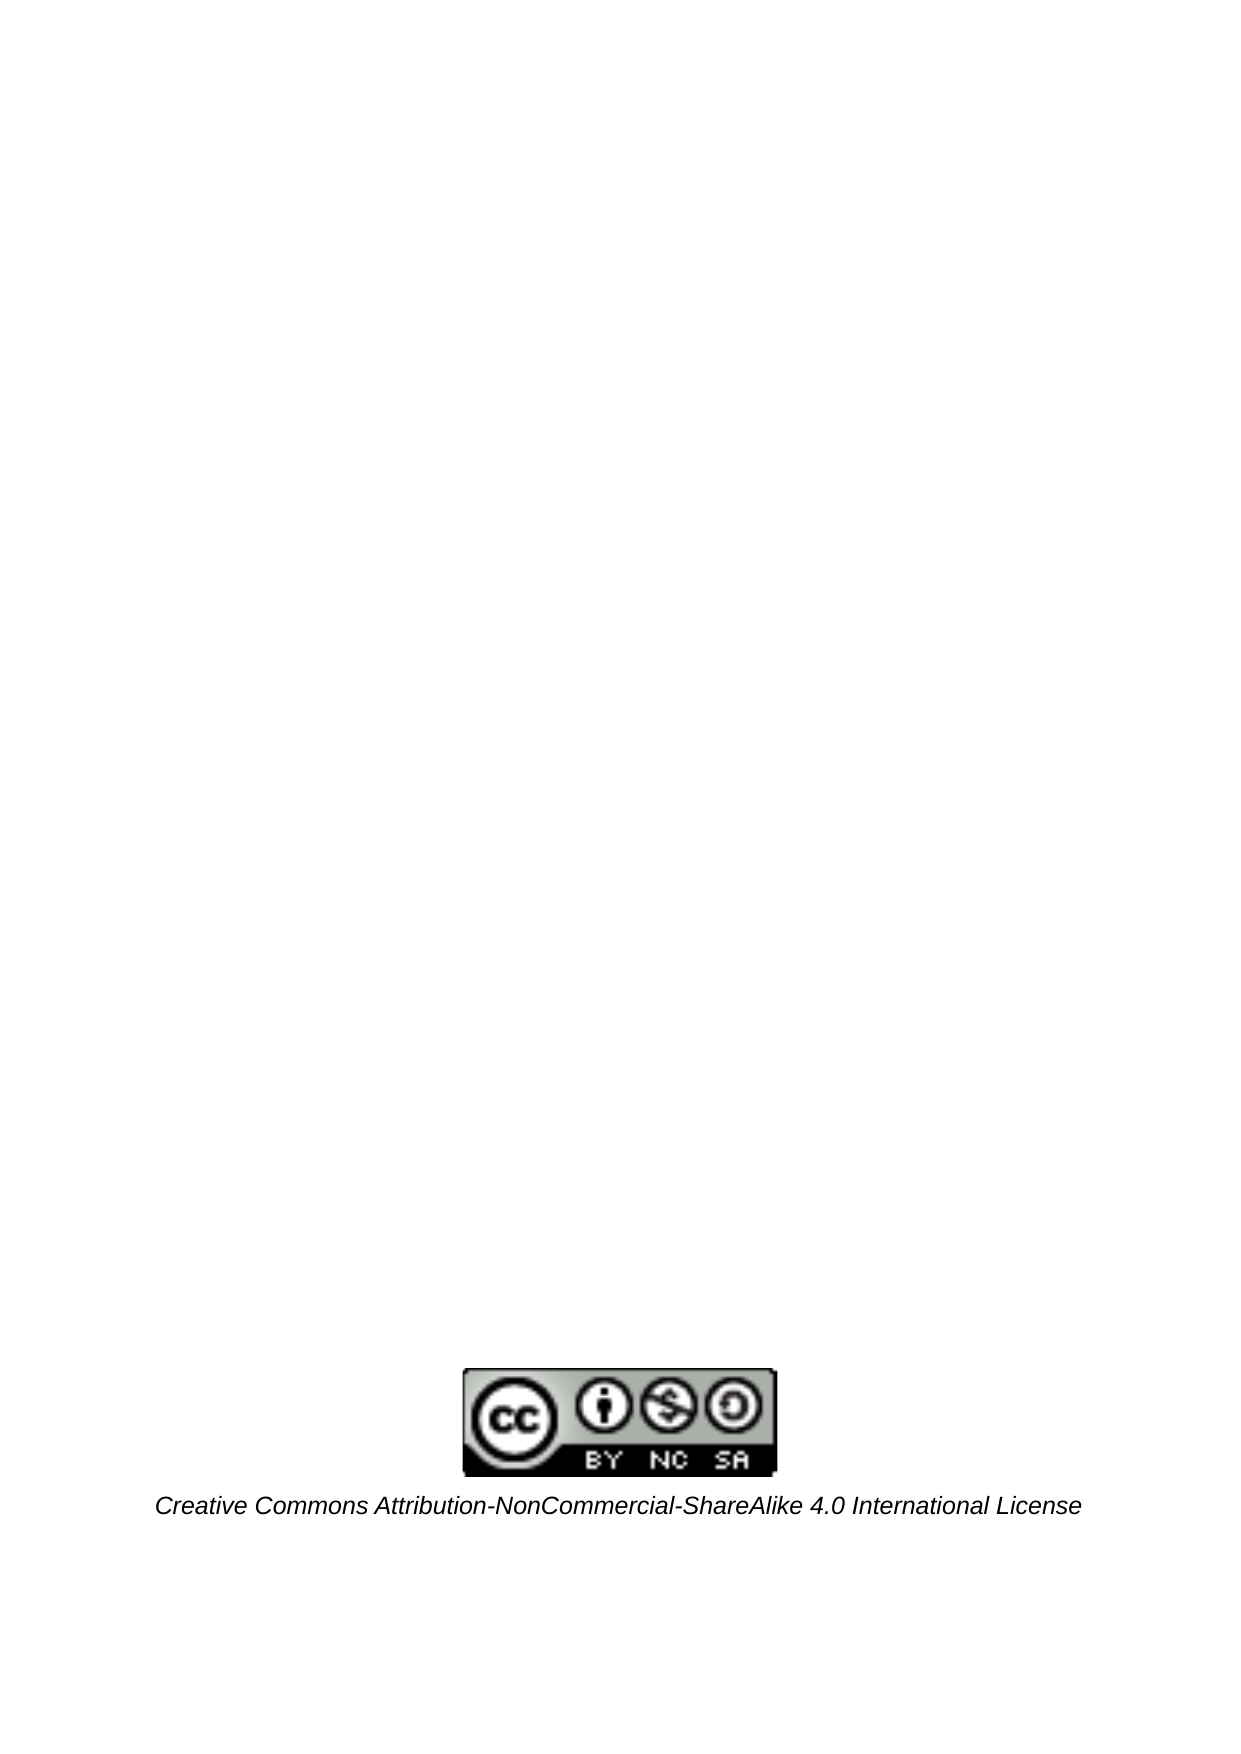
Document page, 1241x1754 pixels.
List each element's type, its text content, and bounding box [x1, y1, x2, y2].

text Creative Commons Attribution-NonCommercial-ShareAlike 4.0 International License [118, 1491, 1122, 1520]
picture [462, 1368, 778, 1477]
